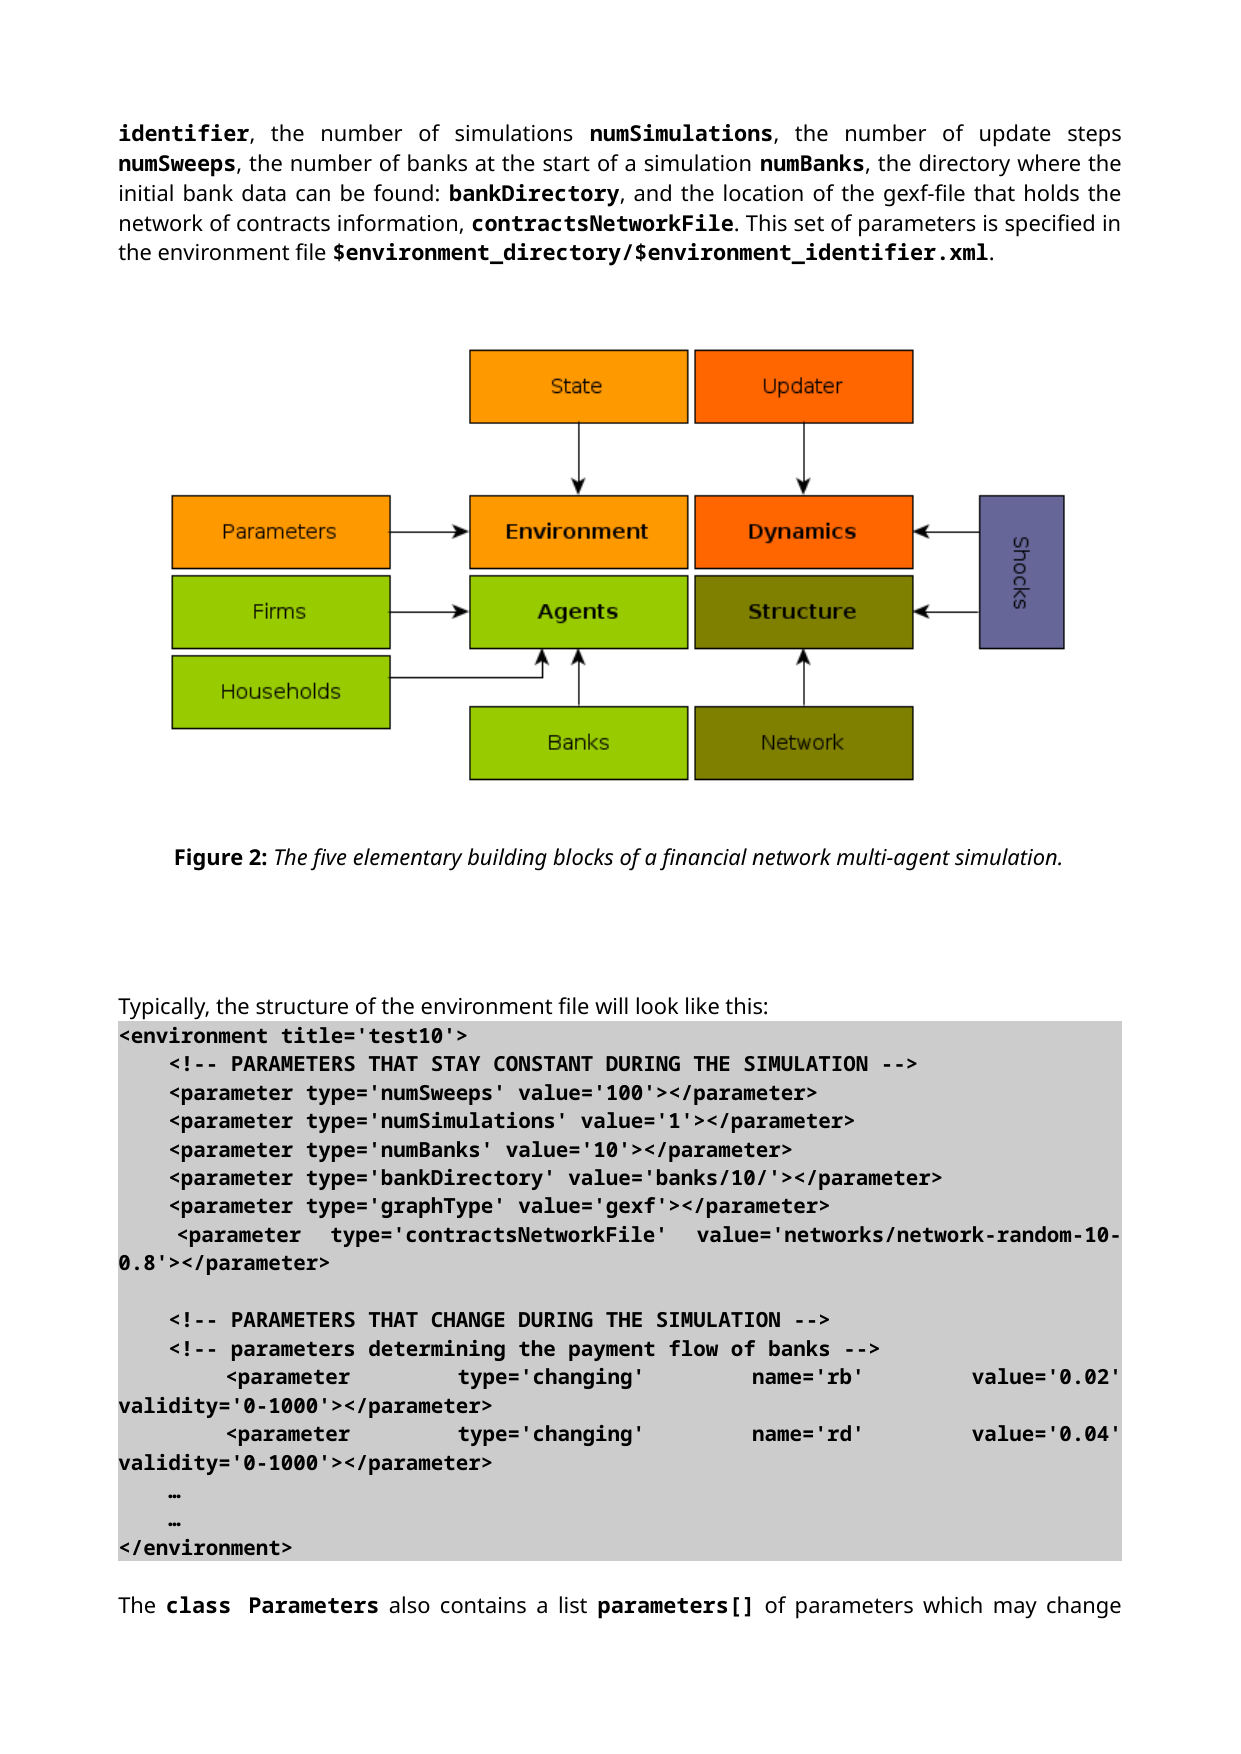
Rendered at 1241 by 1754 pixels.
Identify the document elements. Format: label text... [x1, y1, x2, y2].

text … [118, 1476, 1122, 1504]
text <parameter type='changing' name='rb' value='0.02' validity='0-1000'></parameter> [118, 1362, 1122, 1419]
text <parameter type='numBanks' value='10'></parameter> [118, 1135, 1122, 1163]
text <!-- PARAMETERS THAT CHANGE DURING THE SIMULATION --> [118, 1305, 1122, 1334]
text The class Parameters also contains a list parameters[] of parameters which may change [118, 1590, 1122, 1619]
text <parameter type='graphType' value='gexf'></parameter> [118, 1192, 1122, 1220]
text <environment title='test10'> [118, 1021, 1122, 1049]
text <!-- PARAMETERS THAT STAY CONSTANT DURING THE SIMULATION --> [118, 1049, 1122, 1078]
text … [118, 1504, 1122, 1533]
text <parameter type='numSweeps' value='100'></parameter> [118, 1078, 1122, 1106]
text <parameter type='numSimulations' value='1'></parameter> [118, 1106, 1122, 1135]
text <!-- parameters determining the payment flow of banks --> [118, 1334, 1122, 1362]
text identifier, the number of simulations numSimulations, the number of update steps numSweeps, the number of banks at the start of a simulation numBanks, the directory where the initial bank data can be found: bankDirectory, and the location of the gexf-file that holds the network of contracts information, contractsNetworkFile. This set of parameters is specified in the environment file $environment_directory/$environment_identifier.xml. [118, 118, 1122, 267]
text <parameter type='bankDirectory' value='banks/10/'></parameter> [118, 1163, 1122, 1192]
text <parameter type='contractsNetworkFile' value='networks/network-random-10-0.8'></parameter> [118, 1220, 1122, 1277]
text Typically, the structure of the environment file will look like this: [118, 991, 1122, 1021]
text Figure 2: The five elementary building blocks of a financial network multi-agent simulation. [118, 843, 1122, 872]
text <parameter type='changing' name='rd' value='0.04' validity='0-1000'></parameter> [118, 1419, 1122, 1476]
text </environment> [118, 1533, 1122, 1561]
